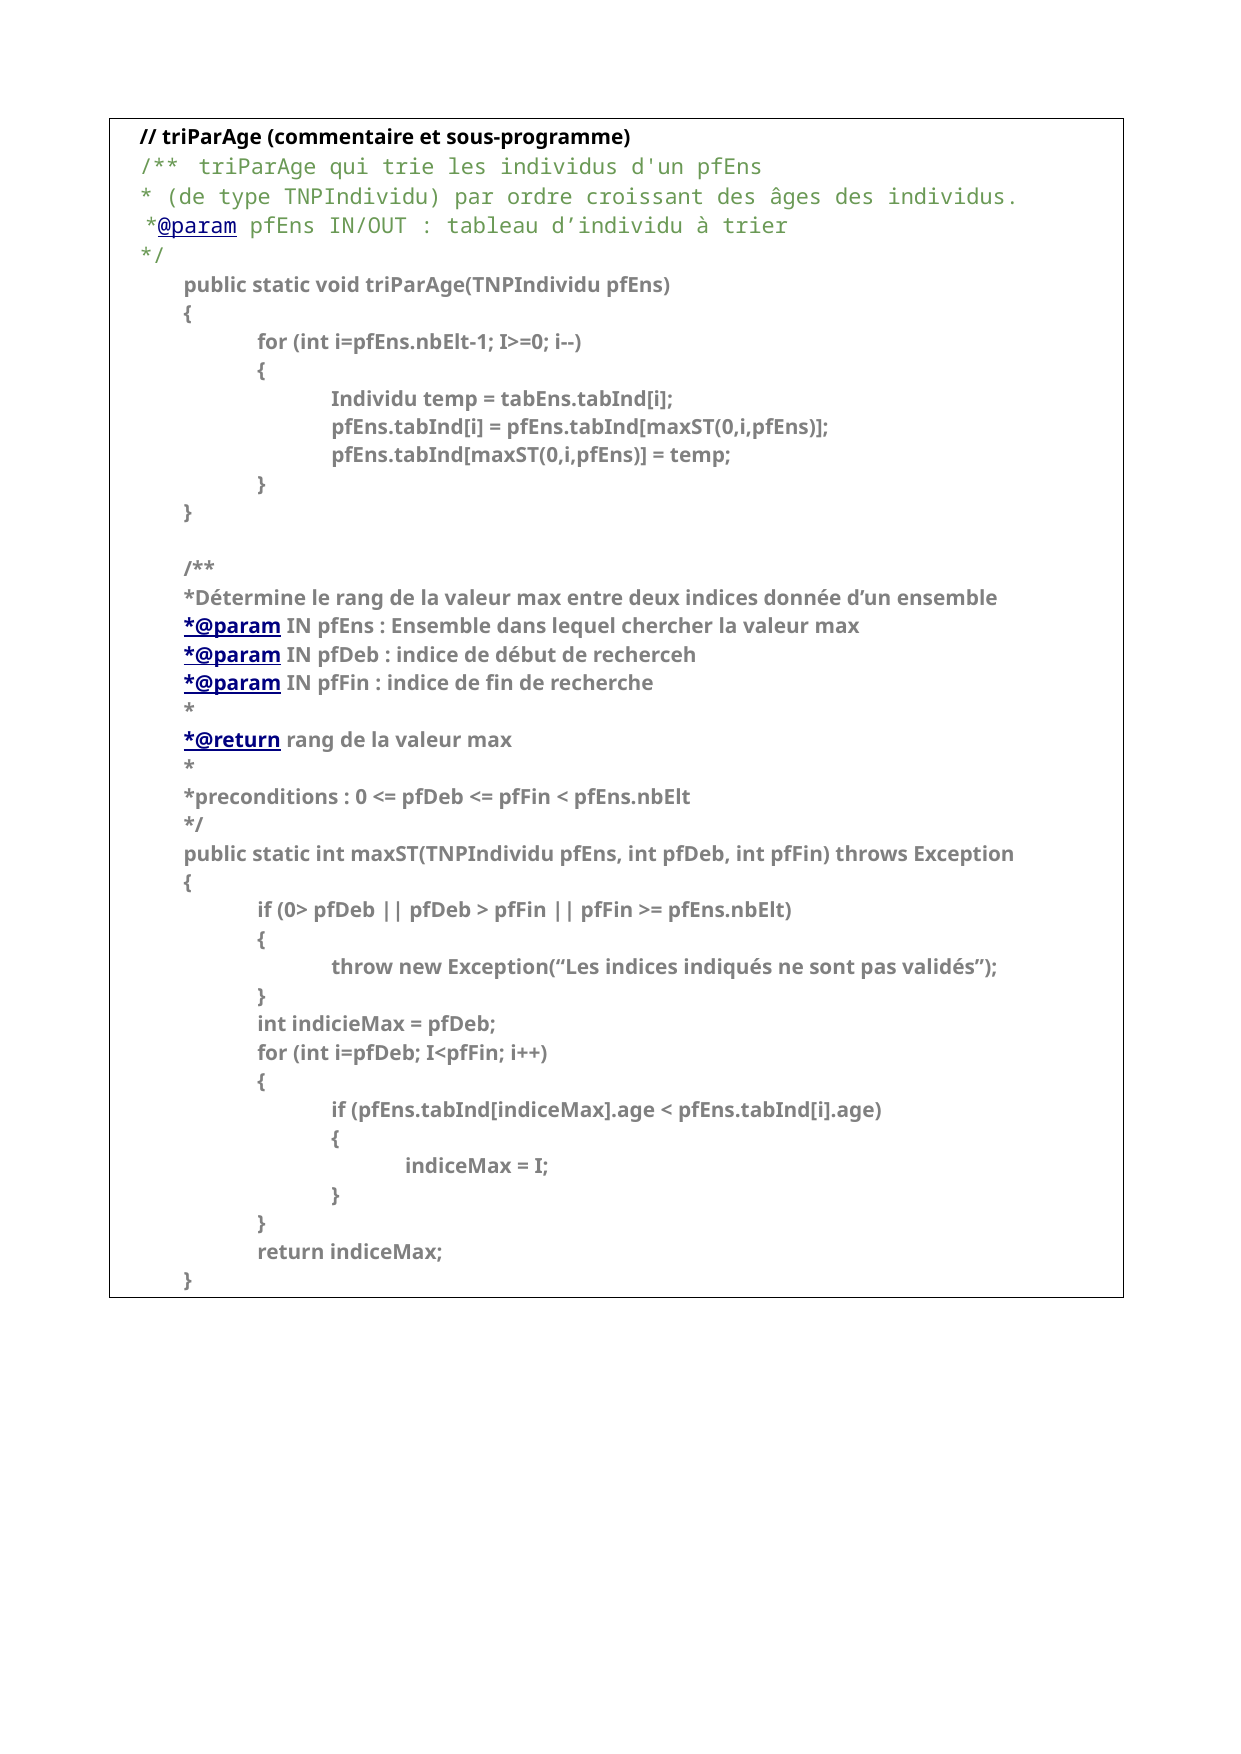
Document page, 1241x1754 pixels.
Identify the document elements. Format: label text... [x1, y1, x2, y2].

text { [110, 864, 1123, 893]
text } [110, 1177, 1123, 1205]
text { [110, 295, 1123, 324]
text indiceMax = I; [110, 1148, 1123, 1177]
text int indicieMax = pfDeb; [110, 1006, 1123, 1035]
text *@param IN pfEns : Ensemble dans lequel chercher la valeur max [110, 608, 1123, 637]
text public static int maxST(TNPIndividu pfEns, int pfDeb, int pfFin) throws Exception [110, 836, 1123, 864]
text *preconditions : 0 <= pfDeb <= pfFin < pfEns.nbElt [110, 779, 1123, 807]
text } [110, 978, 1123, 1006]
text for (int i=pfDeb; I<pfFin; i++) [110, 1035, 1123, 1063]
text */ [110, 807, 1123, 836]
text /** [110, 551, 1123, 580]
text pfEns.tabInd[i] = pfEns.tabInd[maxST(0,i,pfEns)]; [110, 409, 1123, 438]
text * [110, 693, 1123, 722]
text throw new Exception(“Les indices indiqués ne sont pas validés”); [110, 949, 1123, 978]
text // triParAge (commentaire et sous-programme) [110, 119, 1123, 148]
text if (0> pfDeb || pfDeb > pfFin || pfFin >= pfEns.nbElt) [110, 893, 1123, 921]
text } [110, 1262, 1123, 1297]
text Individu temp = tabEns.tabInd[i]; [110, 381, 1123, 409]
text if (pfEns.tabInd[indiceMax].age < pfEns.tabInd[i].age) [110, 1092, 1123, 1120]
text *@param IN pfFin : indice de fin de recherche [110, 665, 1123, 693]
text *@param IN pfDeb : indice de début de recherceh [110, 637, 1123, 665]
text public static void triParAge(TNPIndividu pfEns) [110, 267, 1123, 295]
text { [110, 921, 1123, 949]
text return indiceMax; [110, 1234, 1123, 1262]
text for (int i=pfEns.nbElt-1; I>=0; i--) [110, 324, 1123, 352]
text *Détermine le rang de la valeur max entre deux indices donnée d’un ensemble [110, 580, 1123, 608]
text } [110, 494, 1123, 526]
text } [110, 466, 1123, 494]
text /** triParAge qui trie les individus d'un pfEns [110, 148, 1123, 178]
text */ [110, 237, 1123, 267]
text *@param pfEns IN/OUT : tableau d’individu à trier [110, 207, 1123, 237]
text pfEns.tabInd[maxST(0,i,pfEns)] = temp; [110, 438, 1123, 466]
text * [110, 750, 1123, 779]
text { [110, 1120, 1123, 1148]
text * (de type TNPIndividu) par ordre croissant des âges des individus. [110, 178, 1123, 207]
text { [110, 352, 1123, 381]
text *@return rang de la valeur max [110, 722, 1123, 750]
text { [110, 1063, 1123, 1092]
text } [110, 1205, 1123, 1234]
